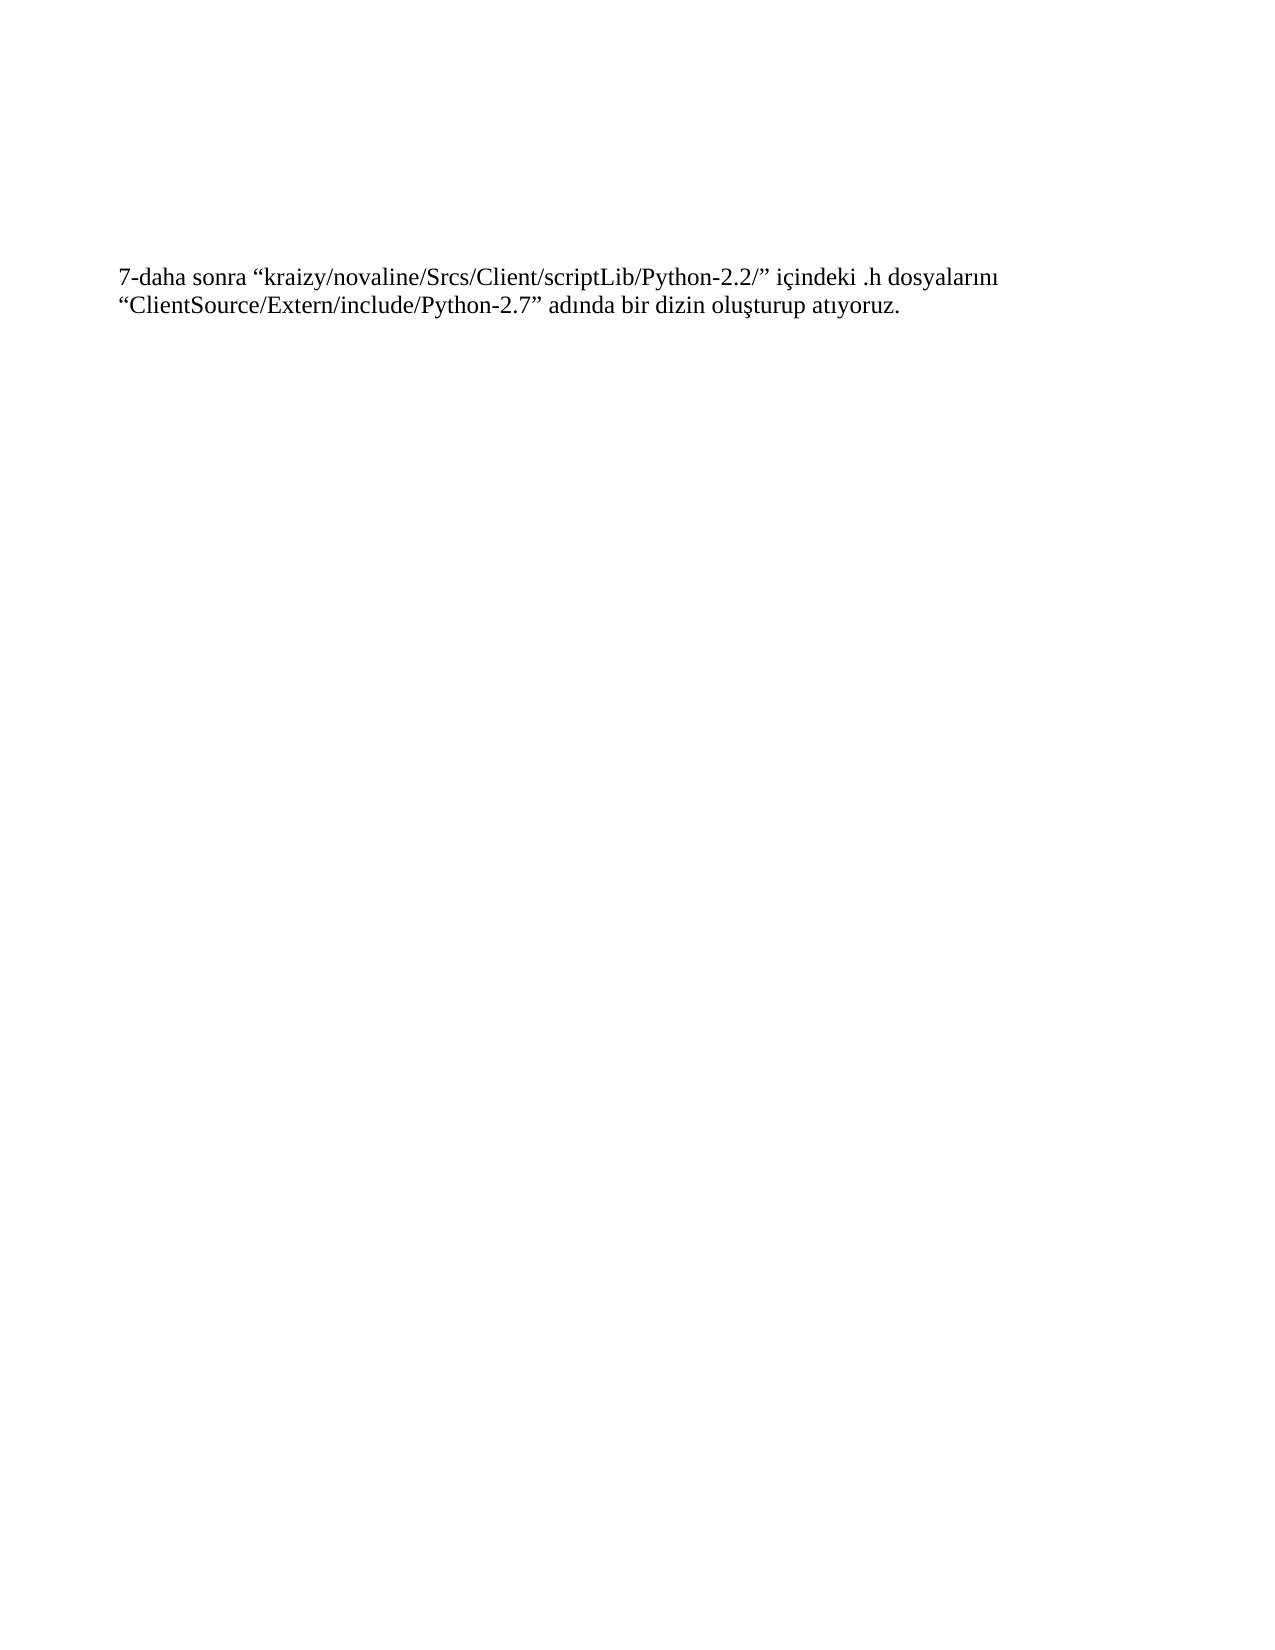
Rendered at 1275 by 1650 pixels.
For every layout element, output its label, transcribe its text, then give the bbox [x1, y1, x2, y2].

text 7-daha sonra “kraizy/novaline/Srcs/Client/scriptLib/Python-2.2/” içindeki .h dosyalarını “ClientSource/Extern/include/Python-2.7” adında bir dizin oluşturup atıyoruz. [118, 262, 1157, 319]
